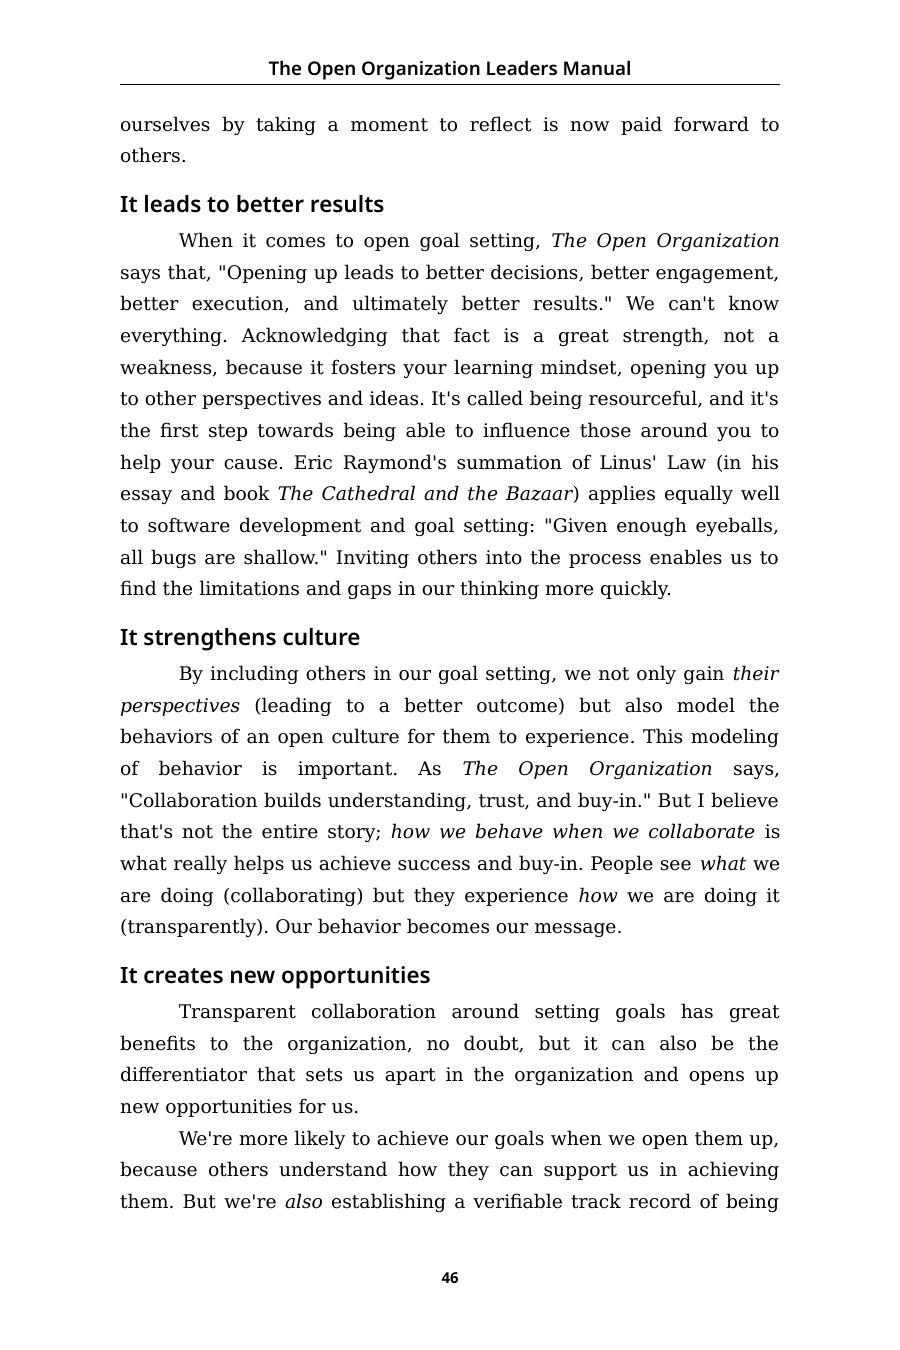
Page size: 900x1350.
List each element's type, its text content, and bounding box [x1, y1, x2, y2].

text ourselves by taking a moment to reflect is now paid forward to others. [120, 114, 780, 167]
text Transparent collaboration around setting goals has great benefits to the organization, no doubt, but it can also be the differentiator that sets us apart in the organization and opens up new opportunities for us. [120, 1001, 780, 1118]
subtitle It leads to better results [120, 192, 780, 218]
text We're more likely to achieve our goals when we open them up, because others understand how they can support us in achieving them. But we're also establishing a verifiable track record of being [120, 1128, 780, 1213]
subtitle It creates new opportunities [120, 963, 780, 989]
text When it comes to open goal setting, The Open Organization says that, "Opening up leads to better decisions, better engagement, better execution, and ultimately better results." We can't know everything. Acknowledging that fact is a great strength, not a weakness, because it fosters your learning mindset, opening you up to other perspectives and ideas. It's called being resourceful, and it's the first step towards being able to influence those around you to help your cause. Eric Raymond's summation of Linus' Law (in his essay and book The Cathedral and the Bazaar) applies equally well to software development and goal setting: "Given enough eyeballs, all bugs are shallow." Inviting others into the process enables us to find the limitations and gaps in our thinking more quickly. [120, 230, 780, 600]
text By including others in our goal setting, we not only gain their perspectives (leading to a better outcome) but also model the behaviors of an open culture for them to experience. This modeling of behavior is important. As The Open Organization says, "Collaboration builds understanding, trust, and buy-in." But I believe that's not the entire story; how we behave when we collaborate is what really helps us achieve success and buy-in. People see what we are doing (collaborating) but they experience how we are doing it (transparently). Our behavior becomes our message. [120, 663, 780, 938]
subtitle It strengthens culture [120, 625, 780, 651]
